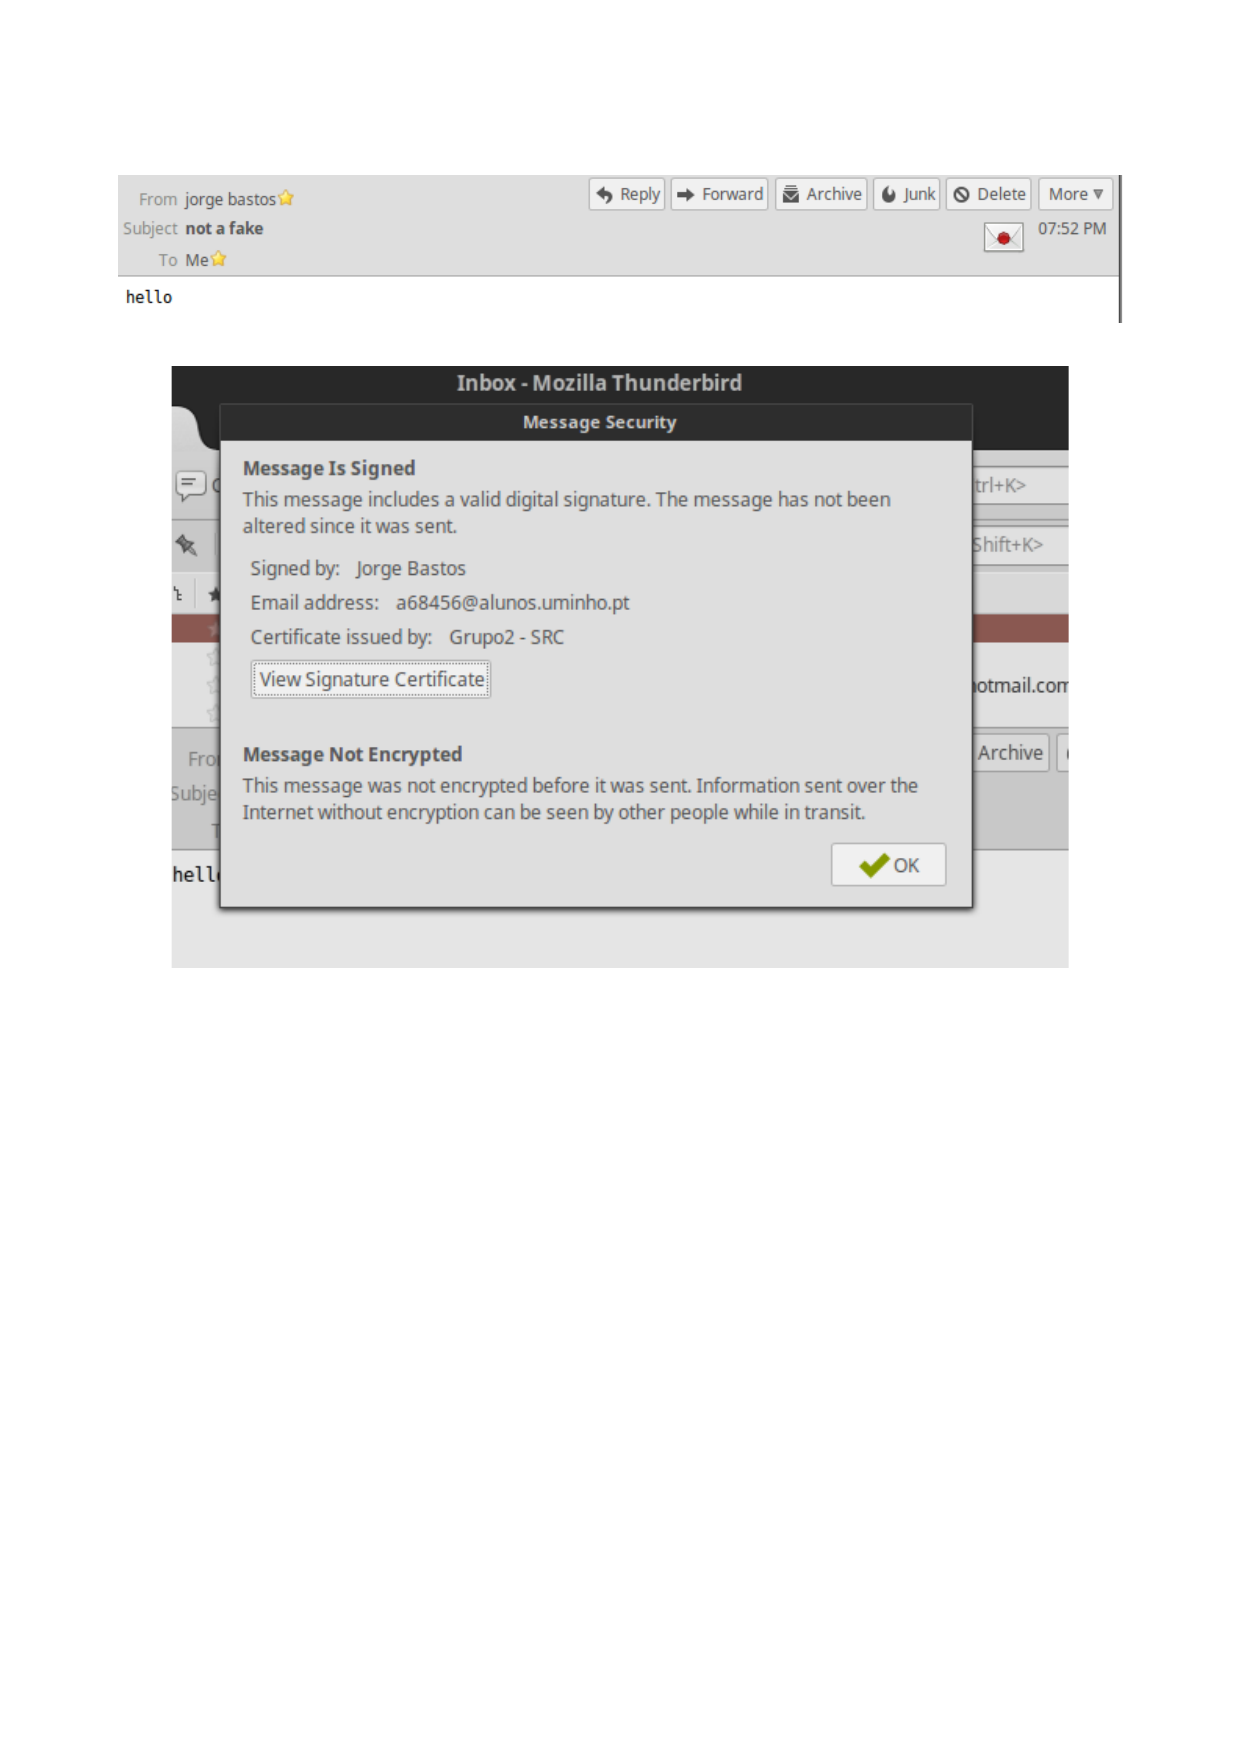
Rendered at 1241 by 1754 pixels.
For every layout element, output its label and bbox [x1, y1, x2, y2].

picture [118, 175, 1123, 323]
picture [171, 366, 1069, 968]
